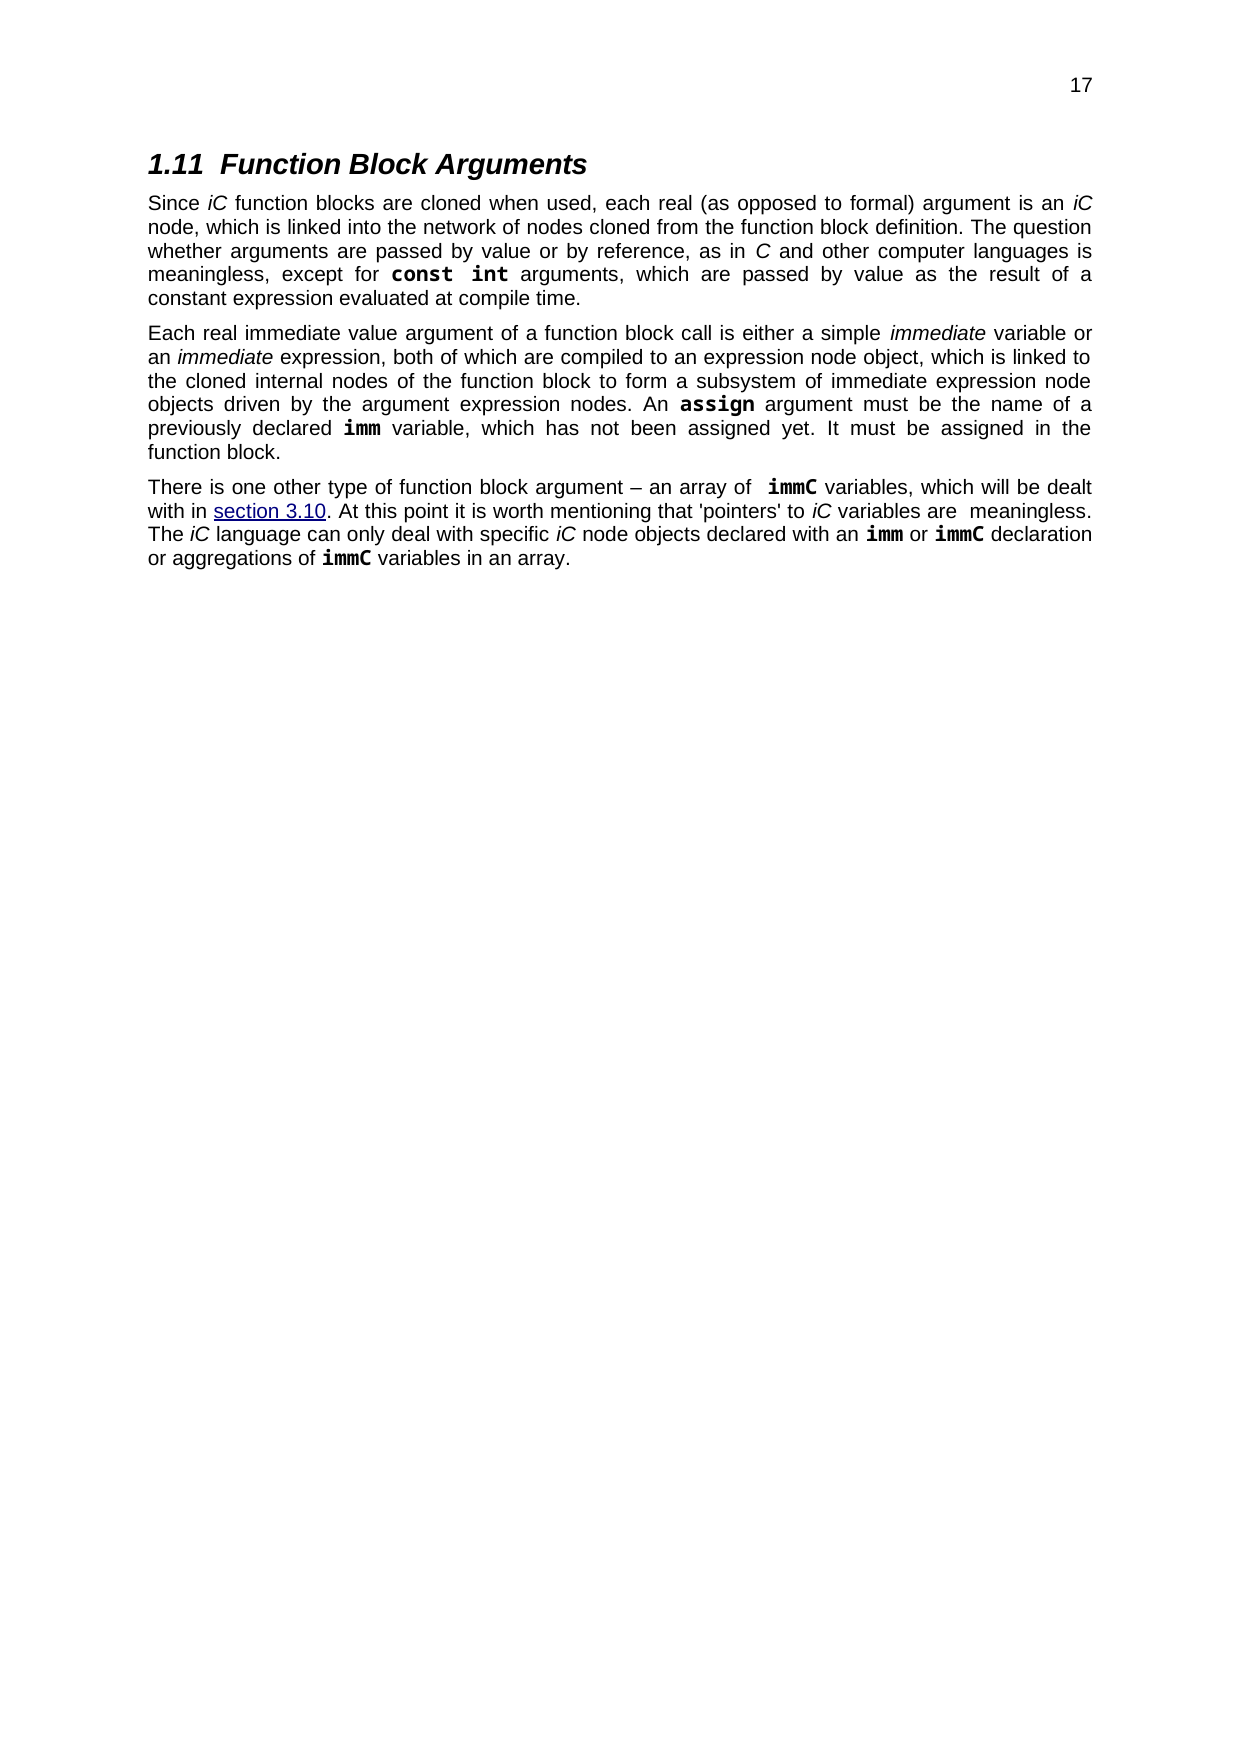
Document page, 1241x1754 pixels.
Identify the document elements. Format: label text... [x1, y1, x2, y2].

text Since iC function blocks are cloned when used, each real (as opposed to formal) argument is an iC node, which is linked into the network of nodes cloned from the function block definition. The question whether arguments are passed by value or by reference, as in C and other computer languages is meaningless, except for const int arguments, which are passed by value as the result of a constant expression evaluated at compile time. [148, 192, 1092, 310]
text Each real immediate value argument of a function block call is either a simple immediate variable or an immediate expression, both of which are compiled to an expression node object, which is linked to the cloned internal nodes of the function block to form a subsystem of immediate expression node objects driven by the argument expression nodes. An assign argument must be the name of a previously declared imm variable, which has not been assigned yet. It must be assigned in the function block. [148, 322, 1092, 464]
text There is one other type of function block argument – an array of immC variables, which will be dealt with in section 3.10. At this point it is worth mentioning that 'pointers' to iC variables are meaningless. The iC language can only deal with specific iC node objects declared with an imm or immC declaration or aggregations of immC variables in an array. [148, 476, 1092, 570]
subtitle Function Block Arguments [148, 148, 1092, 180]
